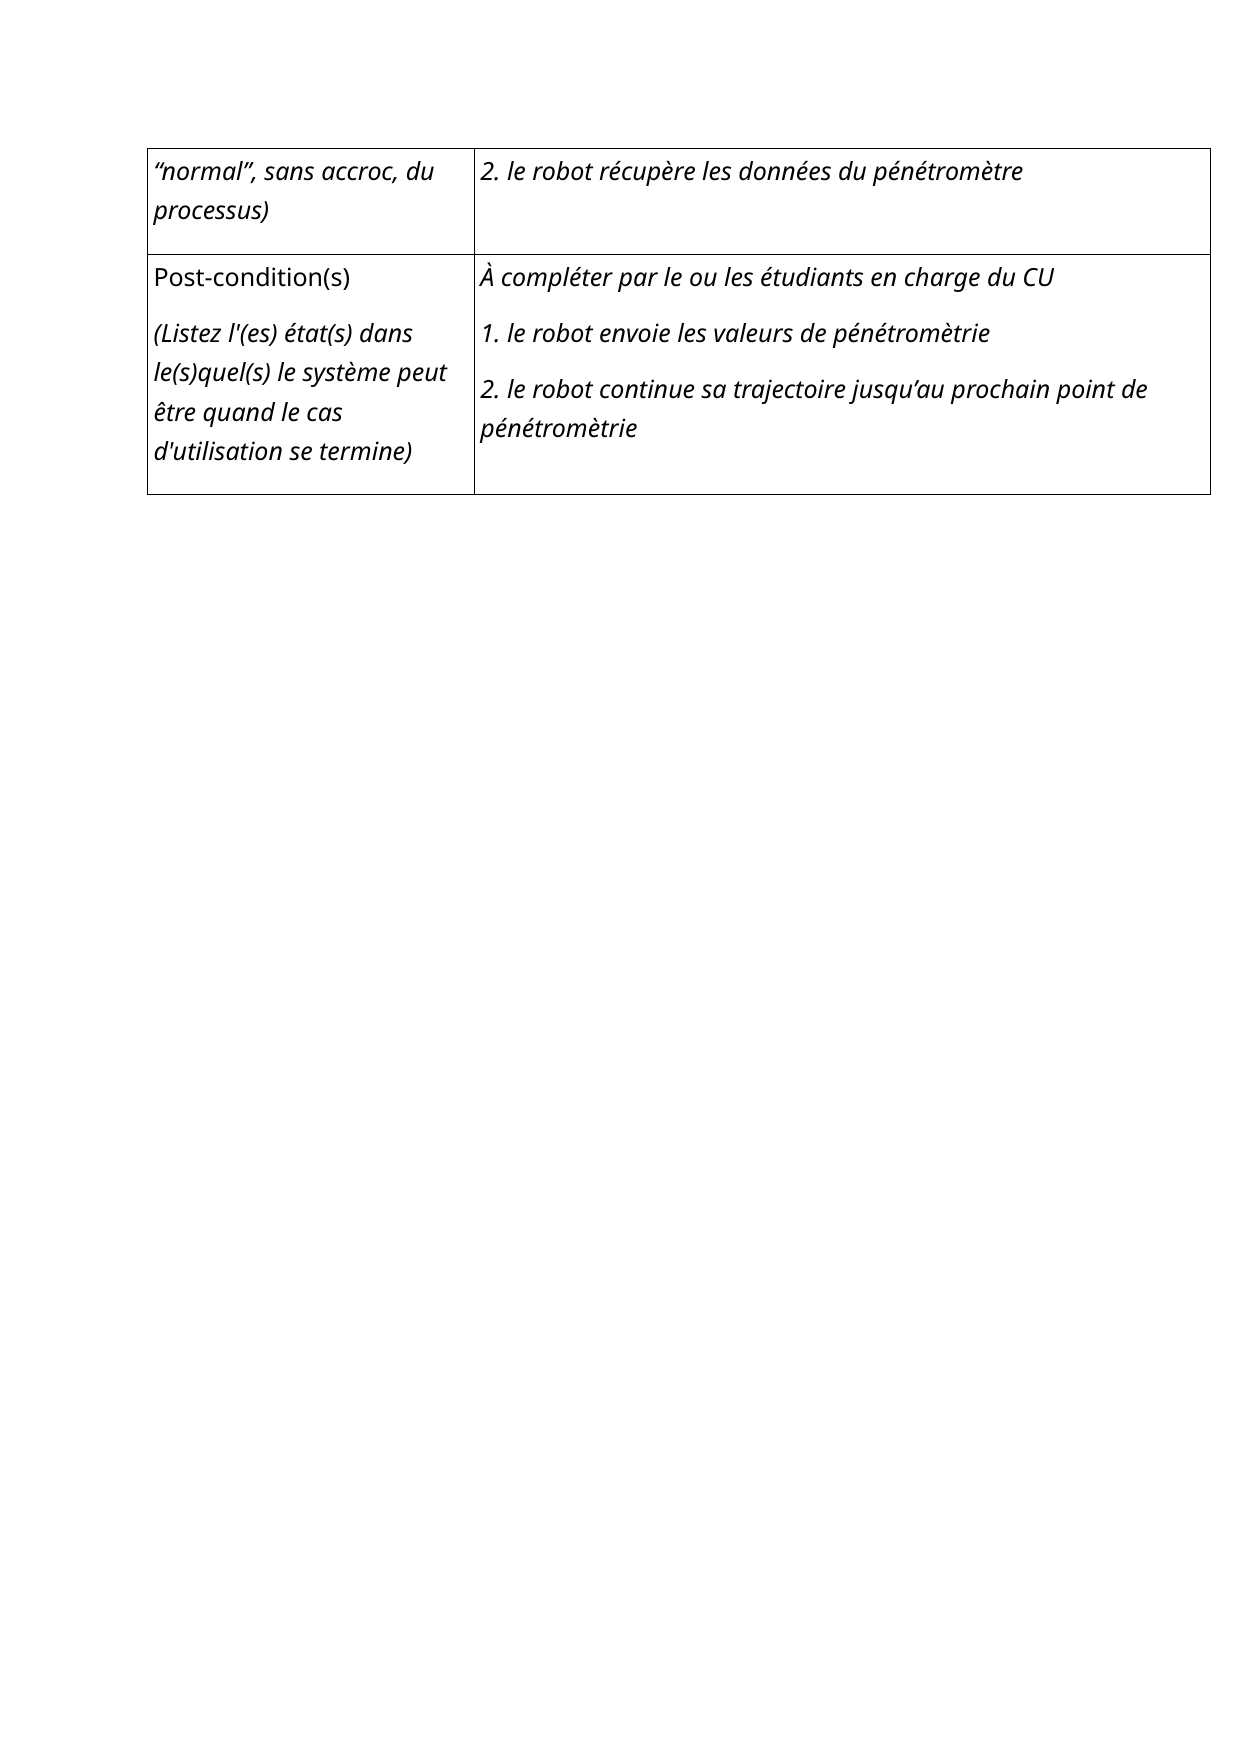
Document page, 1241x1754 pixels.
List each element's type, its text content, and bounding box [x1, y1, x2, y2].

table_cell 2. le robot récupère les données du pénétromètre [475, 149, 1210, 254]
table_cell À compléter par le ou les étudiants en charge du CU 1. le robot envoie les valeurs de pénétromètrie 2. le robot continue sa trajectoire jusqu’au prochain point de pénétromètrie [475, 255, 1210, 494]
table_cell Post-condition(s) (Listez l'(es) état(s) dans le(s)quel(s) le système peut être quand le cas d'utilisation se termine) [148, 255, 474, 494]
table_cell “normal”, sans accroc, du processus) [148, 149, 474, 254]
